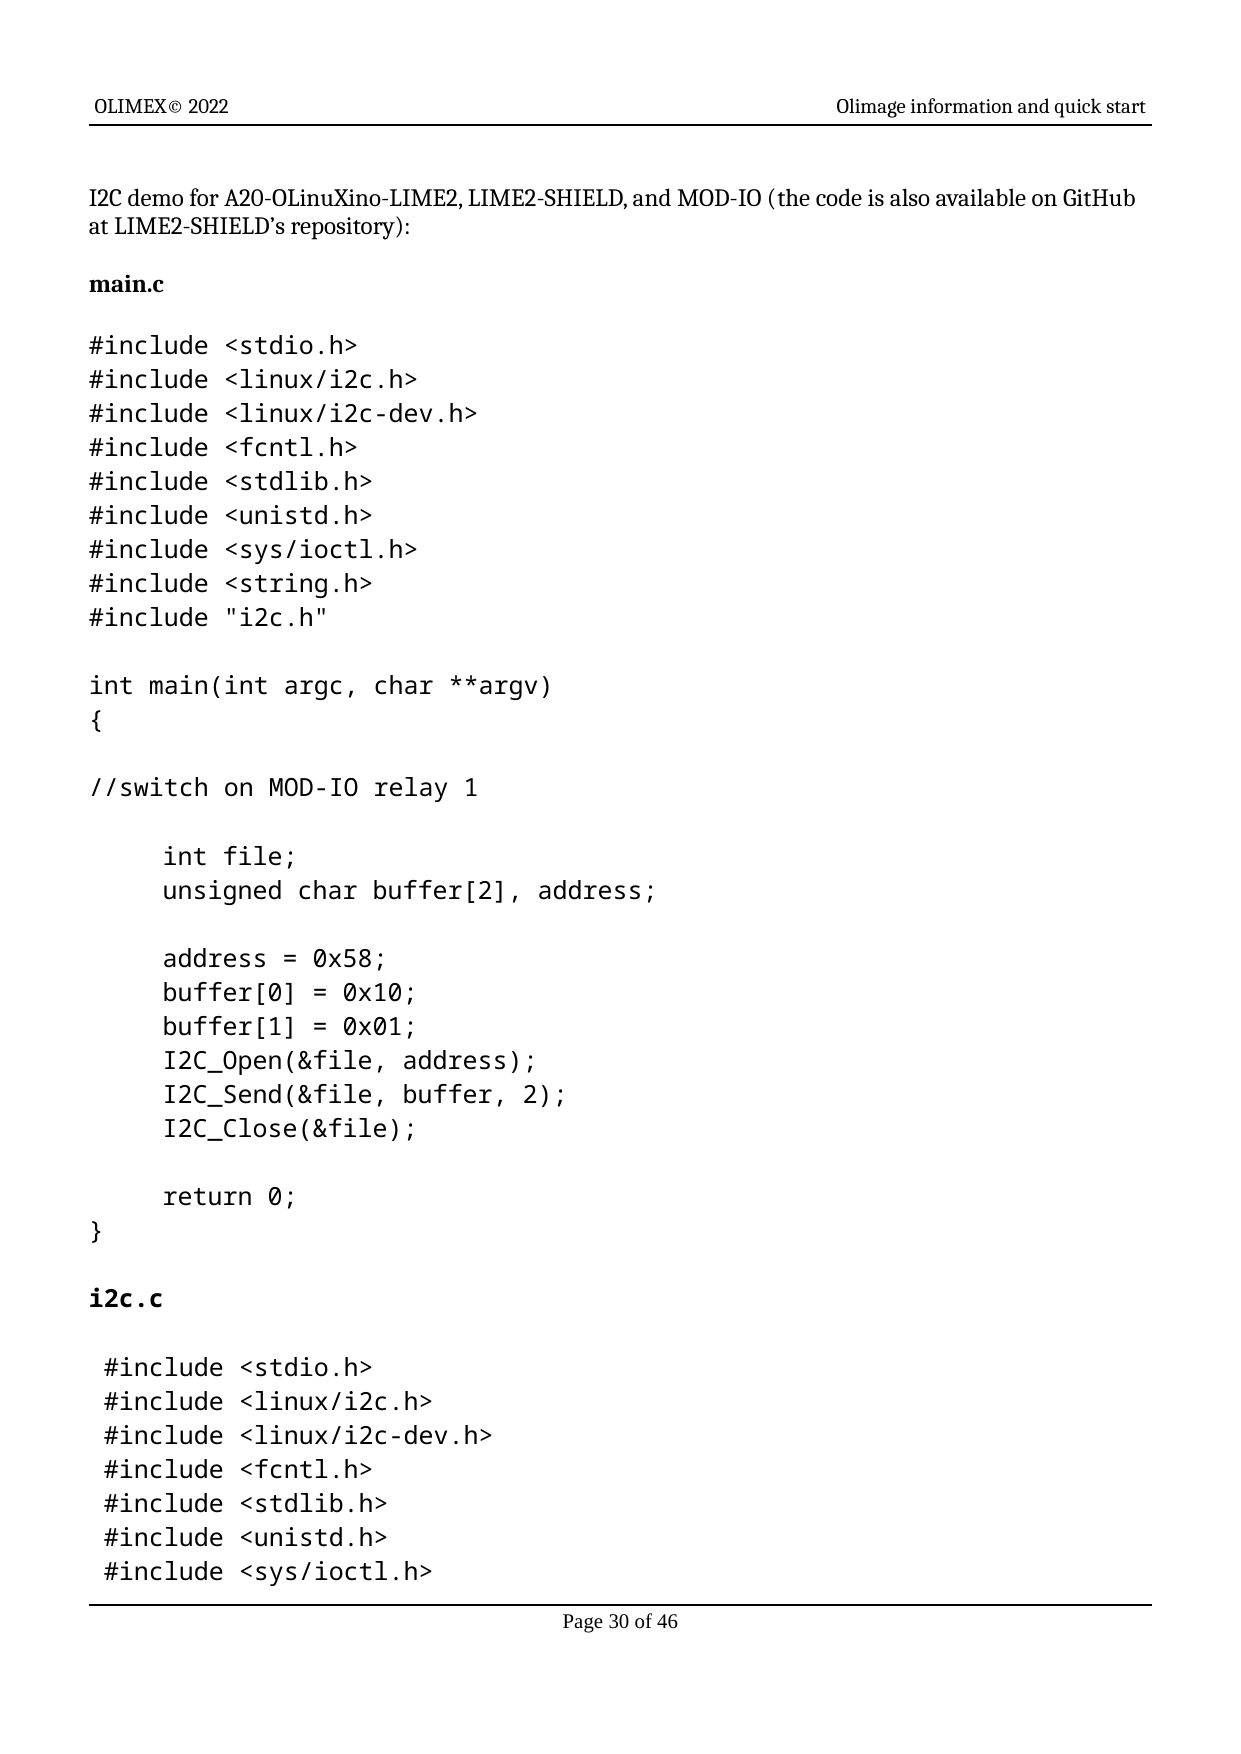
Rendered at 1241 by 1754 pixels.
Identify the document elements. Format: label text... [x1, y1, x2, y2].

text i2c.c [88, 1281, 1152, 1315]
text #include <sys/ioctl.h> [88, 1553, 1152, 1588]
text #include "i2c.h" [88, 600, 1152, 634]
text I2C_Send(&file, buffer, 2); [88, 1077, 1152, 1111]
text #include <fcntl.h> [88, 1451, 1152, 1485]
text address = 0x58; [88, 940, 1152, 974]
text #include <fcntl.h> [88, 429, 1152, 463]
text #include <stdlib.h> [88, 1485, 1152, 1519]
text I2C_Open(&file, address); [88, 1043, 1152, 1077]
text return 0; [88, 1179, 1152, 1213]
text #include <unistd.h> [88, 1519, 1152, 1553]
text int main(int argc, char **argv) [88, 668, 1152, 702]
text buffer[1] = 0x01; [88, 1008, 1152, 1043]
text #include <linux/i2c.h> [88, 361, 1152, 395]
text { [88, 702, 1152, 736]
text #include <stdlib.h> [88, 463, 1152, 498]
text #include <sys/ioctl.h> [88, 532, 1152, 566]
text #include <stdio.h> [88, 1349, 1152, 1383]
text unsigned char buffer[2], address; [88, 872, 1152, 906]
text #include <linux/i2c.h> [88, 1383, 1152, 1417]
text #include <linux/i2c-dev.h> [88, 395, 1152, 429]
text #include <linux/i2c-dev.h> [88, 1417, 1152, 1451]
text #include <string.h> [88, 566, 1152, 600]
text } [88, 1213, 1152, 1247]
text #include <stdio.h> [88, 327, 1152, 361]
text main.c [88, 270, 1152, 298]
text I2C_Close(&file); [88, 1111, 1152, 1145]
text int file; [88, 838, 1152, 872]
text #include <unistd.h> [88, 498, 1152, 532]
text //switch on MOD-IO relay 1 [88, 770, 1152, 804]
text I2C demo for A20-OLinuXino-LIME2, LIME2-SHIELD, and MOD-IO (the code is also available on GitHub at LIME2-SHIELD’s repository): [88, 183, 1152, 241]
text buffer[0] = 0x10; [88, 974, 1152, 1008]
